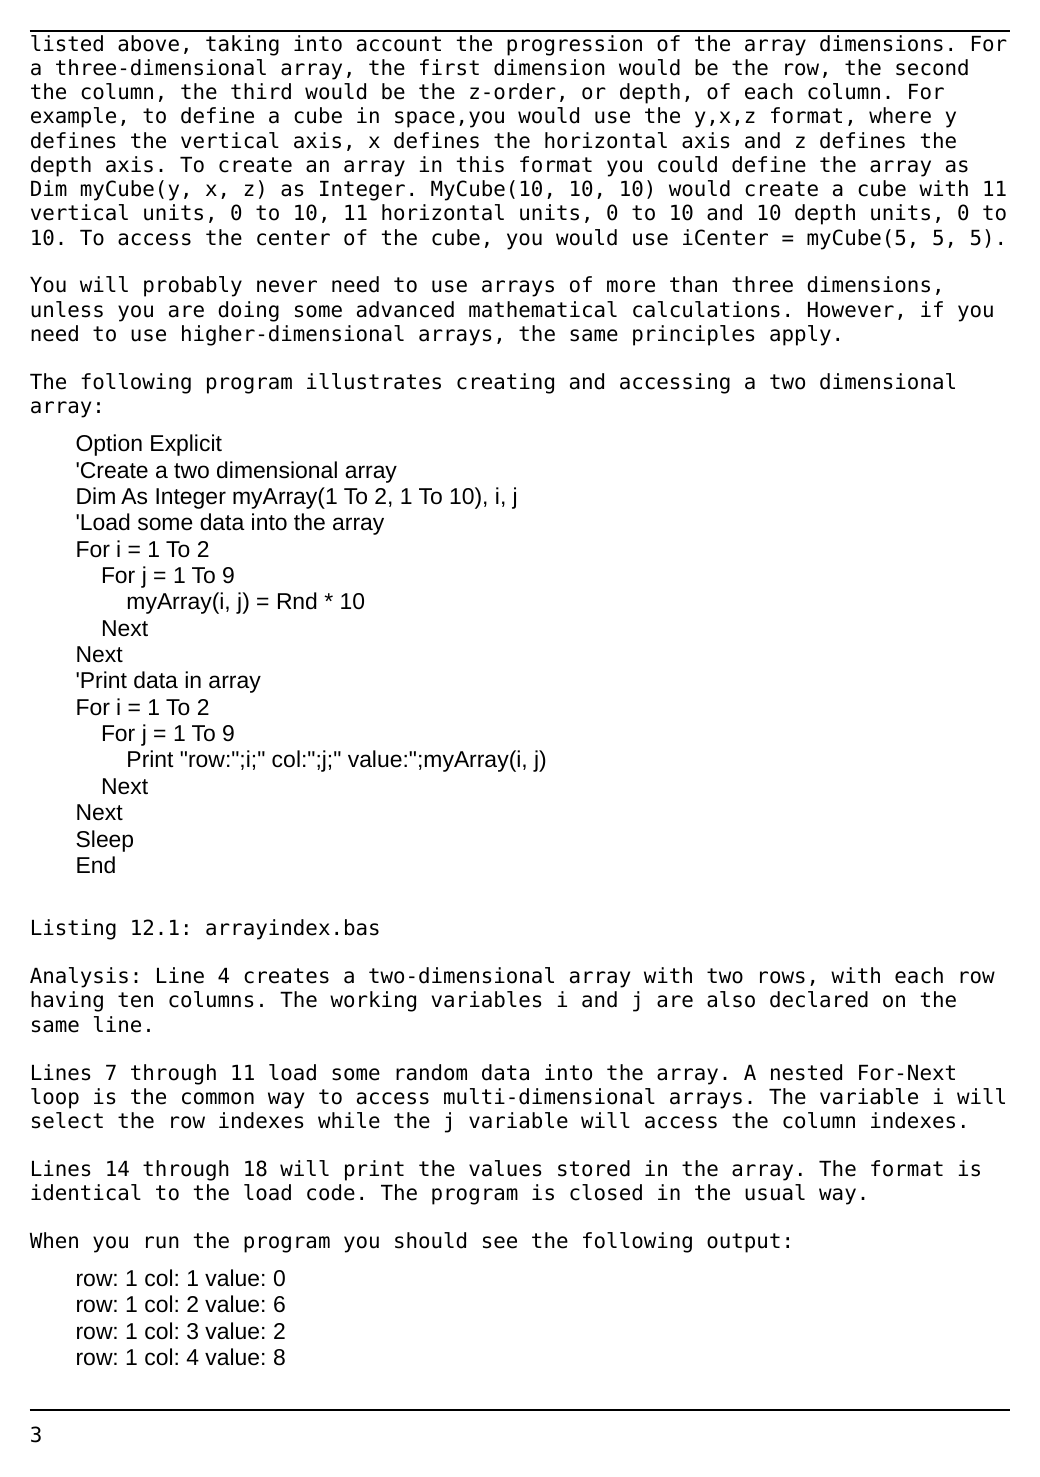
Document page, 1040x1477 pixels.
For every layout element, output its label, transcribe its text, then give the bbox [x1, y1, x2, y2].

text Lines 7 through 11 load some random data into the array. A nested For-Next loop is the common way to access multi-dimensional arrays. The variable i will select the row indexes while the j variable will access the column indexes. [29, 1061, 1010, 1133]
text Sleep [29, 826, 1010, 852]
text You will probably never need to use arrays of more than three dimensions, unless you are doing some advanced mathematical calculations. However, if you need to use higher-dimensional arrays, the same principles apply. [29, 273, 1010, 346]
text Analysis: Line 4 creates a two-dimensional array with two rows, with each row having ten columns. The working variables i and j are also declared on the same line. [29, 964, 1010, 1037]
text Next [29, 641, 1010, 667]
text row: 1 col: 4 value: 8 [29, 1344, 1010, 1370]
text Dim As Integer myArray(1 To 2, 1 To 10), i, j [29, 483, 1010, 509]
text The following program illustrates creating and accessing a two dimensional array: [29, 370, 1010, 418]
text 'Print data in array [29, 667, 1010, 694]
text Next [29, 615, 1010, 641]
text End [29, 852, 1010, 878]
text For j = 1 To 9 [29, 720, 1010, 746]
text listed above, taking into account the progression of the array dimensions. For a three-dimensional array, the first dimension would be the row, the second the column, the third would be the z-order, or depth, of each column. For example, to define a cube in space,you would use the y,x,z format, where y defines the vertical axis, x defines the horizontal axis and z defines the depth axis. To create an array in this format you could define the array as Dim myCube(y, x, z) as Integer. MyCube(10, 10, 10) would create a cube with 11 vertical units, 0 to 10, 11 horizontal units, 0 to 10 and 10 depth units, 0 to 10. To access the center of the cube, you would use iCenter = myCube(5, 5, 5). [29, 32, 1010, 250]
text row: 1 col: 2 value: 6 [29, 1291, 1010, 1318]
text 'Load some data into the array [29, 509, 1010, 536]
text For i = 1 To 2 [29, 694, 1010, 720]
text When you run the program you should see the following output: [29, 1229, 1010, 1253]
text 'Create a two dimensional array [29, 457, 1010, 483]
text Listing 12.1: arrayindex.bas [29, 916, 1010, 941]
text myArray(i, j) = Rnd * 10 [29, 588, 1010, 615]
text row: 1 col: 3 value: 2 [29, 1318, 1010, 1344]
text For i = 1 To 2 [29, 536, 1010, 562]
text Lines 14 through 18 will print the values stored in the array. The format is identical to the load code. The program is closed in the usual way. [29, 1157, 1010, 1205]
text row: 1 col: 1 value: 0 [29, 1265, 1010, 1291]
text Option Explicit [29, 430, 1010, 457]
text Print "row:";i;" col:";j;" value:";myArray(i, j) [29, 746, 1010, 773]
text Next [29, 799, 1010, 826]
text Next [29, 773, 1010, 799]
text For j = 1 To 9 [29, 562, 1010, 588]
